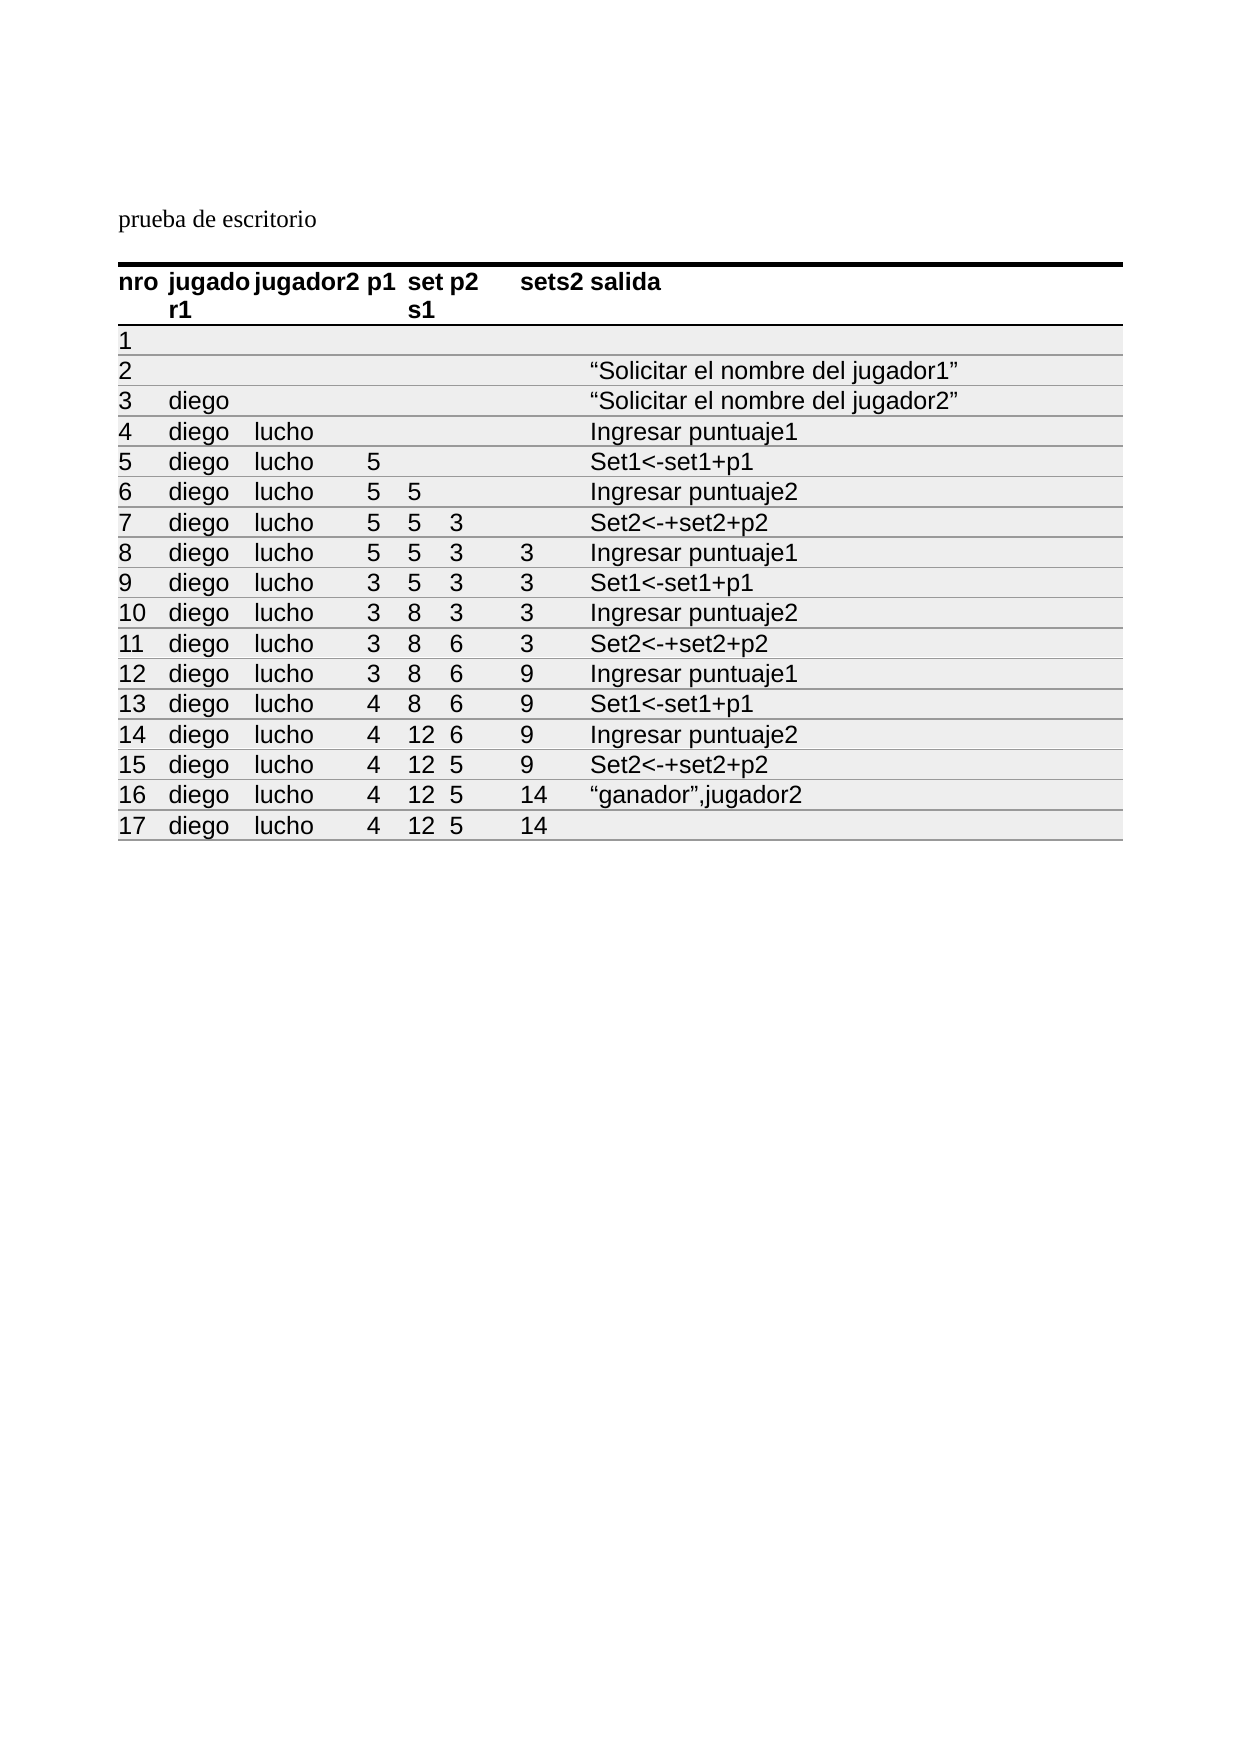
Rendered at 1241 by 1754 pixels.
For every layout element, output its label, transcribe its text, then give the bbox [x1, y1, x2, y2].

table_cell [367, 326, 407, 354]
table_cell 12 [407, 780, 449, 809]
table_cell 12 [407, 720, 449, 748]
table_cell 4 [367, 690, 407, 718]
table_cell Ingresar puntuaje1 [590, 659, 1123, 688]
table_cell lucho [254, 811, 367, 839]
table_cell [407, 356, 449, 385]
table_cell [520, 477, 590, 506]
table_cell diego [168, 417, 254, 445]
table_cell Set2<-+set2+p2 [590, 629, 1123, 657]
table_cell [520, 326, 590, 354]
table_cell [168, 326, 254, 354]
table_cell [168, 356, 254, 385]
table_header p2 [449, 267, 520, 324]
table_cell [520, 417, 590, 445]
table_cell 5 [407, 538, 449, 567]
table_cell 13 [118, 690, 168, 718]
table_cell 5 [449, 780, 520, 809]
text prueba de escritorio [118, 204, 1122, 233]
table_cell 8 [407, 659, 449, 688]
table_cell lucho [254, 780, 367, 809]
table_cell 9 [118, 568, 168, 597]
table_cell [254, 326, 367, 354]
table_cell [449, 386, 520, 415]
table_cell diego [168, 447, 254, 476]
table_cell 6 [449, 690, 520, 718]
table_cell diego [168, 750, 254, 779]
table_cell 12 [407, 811, 449, 839]
table_cell 3 [520, 598, 590, 627]
table_cell lucho [254, 417, 367, 445]
table_cell 12 [118, 659, 168, 688]
table_cell diego [168, 598, 254, 627]
table_cell 3 [520, 629, 590, 657]
table_cell [407, 326, 449, 354]
table_cell lucho [254, 690, 367, 718]
table_cell [407, 417, 449, 445]
table_cell diego [168, 659, 254, 688]
table_cell 5 [367, 447, 407, 476]
table_cell 4 [367, 720, 407, 748]
table_cell 4 [367, 750, 407, 779]
table_cell lucho [254, 750, 367, 779]
table_cell 8 [407, 629, 449, 657]
table_cell diego [168, 508, 254, 536]
table_cell 16 [118, 780, 168, 809]
table_cell 1 [118, 326, 168, 354]
table_cell 3 [449, 538, 520, 567]
table_cell 5 [407, 508, 449, 536]
table_cell 3 [367, 598, 407, 627]
table_cell [449, 477, 520, 506]
table_cell 9 [520, 659, 590, 688]
table_cell 14 [520, 811, 590, 839]
table_cell 5 [118, 447, 168, 476]
table_cell 11 [118, 629, 168, 657]
table_cell “Solicitar el nombre del jugador2” [590, 386, 1123, 415]
table_cell [254, 356, 367, 385]
table_cell 5 [407, 568, 449, 597]
table_cell 3 [449, 508, 520, 536]
table_cell [590, 326, 1123, 354]
table_cell 3 [367, 659, 407, 688]
table_cell [520, 447, 590, 476]
table_cell Set2<-+set2+p2 [590, 750, 1123, 779]
table_cell 5 [367, 508, 407, 536]
table_cell Set1<-set1+p1 [590, 447, 1123, 476]
table_cell lucho [254, 629, 367, 657]
table_cell [407, 447, 449, 476]
table_cell 3 [367, 629, 407, 657]
table_cell 5 [449, 750, 520, 779]
table_cell 10 [118, 598, 168, 627]
table_cell diego [168, 720, 254, 748]
table_cell [254, 386, 367, 415]
table_cell Set2<-+set2+p2 [590, 508, 1123, 536]
table_header sets1 [407, 267, 449, 324]
table_cell “ganador”,jugador2 [590, 780, 1123, 809]
table_cell [449, 447, 520, 476]
table_cell diego [168, 538, 254, 567]
table_cell [520, 508, 590, 536]
table_cell diego [168, 690, 254, 718]
table_cell lucho [254, 538, 367, 567]
table_cell [367, 417, 407, 445]
table_cell diego [168, 568, 254, 597]
table_cell 3 [520, 568, 590, 597]
table_cell 15 [118, 750, 168, 779]
table_cell Set1<-set1+p1 [590, 690, 1123, 718]
table_cell [407, 386, 449, 415]
table_cell 8 [407, 690, 449, 718]
table_cell 5 [367, 538, 407, 567]
table_cell [520, 356, 590, 385]
table_cell 3 [367, 568, 407, 597]
table_cell 8 [407, 598, 449, 627]
table_cell [449, 356, 520, 385]
table_cell 6 [118, 477, 168, 506]
table_cell 4 [367, 780, 407, 809]
table_cell Ingresar puntuaje2 [590, 720, 1123, 748]
table_cell [449, 417, 520, 445]
table_cell Ingresar puntuaje1 [590, 538, 1123, 567]
table_cell 5 [449, 811, 520, 839]
table_cell lucho [254, 508, 367, 536]
table_cell 6 [449, 659, 520, 688]
table_header jugador2 [254, 267, 367, 324]
table_cell [367, 386, 407, 415]
table_header p1 [367, 267, 407, 324]
table_cell 3 [449, 568, 520, 597]
table_cell 8 [118, 538, 168, 567]
table_cell 3 [520, 538, 590, 567]
table_cell 9 [520, 720, 590, 748]
table_cell 5 [407, 477, 449, 506]
table_cell diego [168, 629, 254, 657]
table_cell 9 [520, 690, 590, 718]
table_cell 14 [118, 720, 168, 748]
table_cell lucho [254, 598, 367, 627]
table_cell 2 [118, 356, 168, 385]
table_cell 4 [367, 811, 407, 839]
table_cell 17 [118, 811, 168, 839]
table_cell [520, 386, 590, 415]
table_cell Ingresar puntuaje1 [590, 417, 1123, 445]
table_cell [367, 356, 407, 385]
table_cell Ingresar puntuaje2 [590, 477, 1123, 506]
table_header salida [590, 267, 1123, 324]
table_cell diego [168, 386, 254, 415]
table_cell 6 [449, 720, 520, 748]
table_cell 5 [367, 477, 407, 506]
table_cell “Solicitar el nombre del jugador1” [590, 356, 1123, 385]
table_cell lucho [254, 447, 367, 476]
table_cell lucho [254, 720, 367, 748]
table_cell 6 [449, 629, 520, 657]
table_cell 14 [520, 780, 590, 809]
table_cell lucho [254, 477, 367, 506]
table_cell [449, 326, 520, 354]
table_cell lucho [254, 568, 367, 597]
table_cell Ingresar puntuaje2 [590, 598, 1123, 627]
table_cell diego [168, 477, 254, 506]
table_cell 3 [118, 386, 168, 415]
table_cell lucho [254, 659, 367, 688]
table_header sets2 [520, 267, 590, 324]
table_cell diego [168, 780, 254, 809]
table_header jugador1 [168, 267, 254, 324]
table_cell 4 [118, 417, 168, 445]
table_cell diego [168, 811, 254, 839]
table_header nro [118, 267, 168, 324]
table_cell 12 [407, 750, 449, 779]
table_cell [590, 811, 1123, 839]
table_cell Set1<-set1+p1 [590, 568, 1123, 597]
table_cell 9 [520, 750, 590, 779]
table_cell 3 [449, 598, 520, 627]
table_cell 7 [118, 508, 168, 536]
